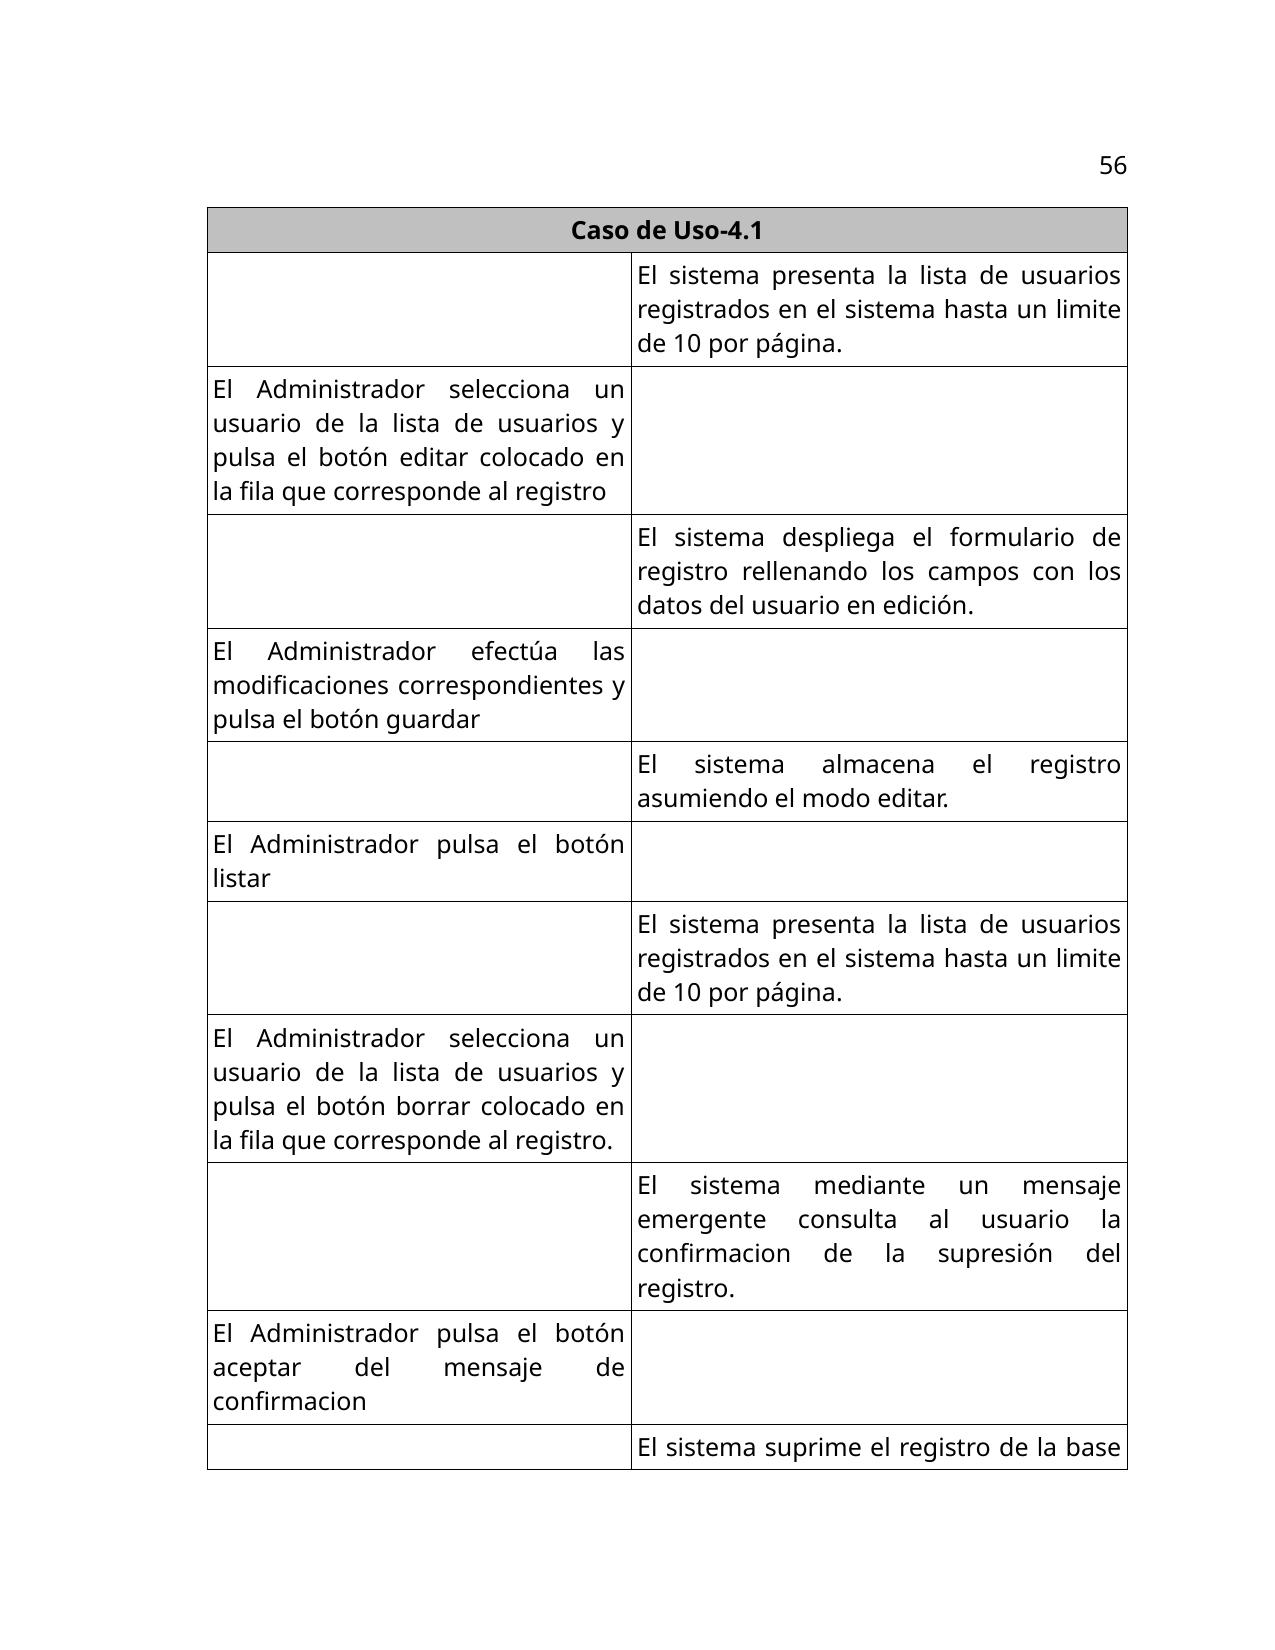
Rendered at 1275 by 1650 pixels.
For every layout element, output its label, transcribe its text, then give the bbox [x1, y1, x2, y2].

table_cell El sistema mediante un mensaje emergente consulta al usuario la confirmacion de la supresión del registro. [632, 1163, 1127, 1310]
table_cell [632, 629, 1127, 741]
table_cell [632, 1311, 1127, 1424]
table_cell El Administrador selecciona un usuario de la lista de usuarios y pulsa el botón editar colocado en la fila que corresponde al registro [208, 367, 631, 514]
table_cell El Administrador selecciona un usuario de la lista de usuarios y pulsa el botón borrar colocado en la fila que corresponde al registro. [208, 1015, 631, 1162]
table_cell [208, 515, 631, 627]
table_cell El Administrador pulsa el botón listar [208, 822, 631, 901]
table_cell [632, 1015, 1127, 1162]
table_cell [632, 367, 1127, 514]
table_cell [208, 902, 631, 1014]
table_cell El Administrador pulsa el botón aceptar del mensaje de confirmacion [208, 1311, 631, 1424]
table_cell El sistema almacena el registro asumiendo el modo editar. [632, 742, 1127, 821]
table_cell [208, 1425, 631, 1469]
table_cell [208, 742, 631, 821]
table_cell El Administrador efectúa las modificaciones correspondientes y pulsa el botón guardar [208, 629, 631, 741]
table_header Caso de Uso-4.1 [208, 208, 1127, 252]
table_cell [632, 822, 1127, 901]
table_cell [208, 1163, 631, 1310]
table_cell El sistema despliega el formulario de registro rellenando los campos con los datos del usuario en edición. [632, 515, 1127, 627]
table_cell El sistema suprime el registro de la base [632, 1425, 1127, 1469]
table_cell El sistema presenta la lista de usuarios registrados en el sistema hasta un limite de 10 por página. [632, 902, 1127, 1014]
table_cell [208, 253, 631, 366]
table_cell El sistema presenta la lista de usuarios registrados en el sistema hasta un limite de 10 por página. [632, 253, 1127, 366]
